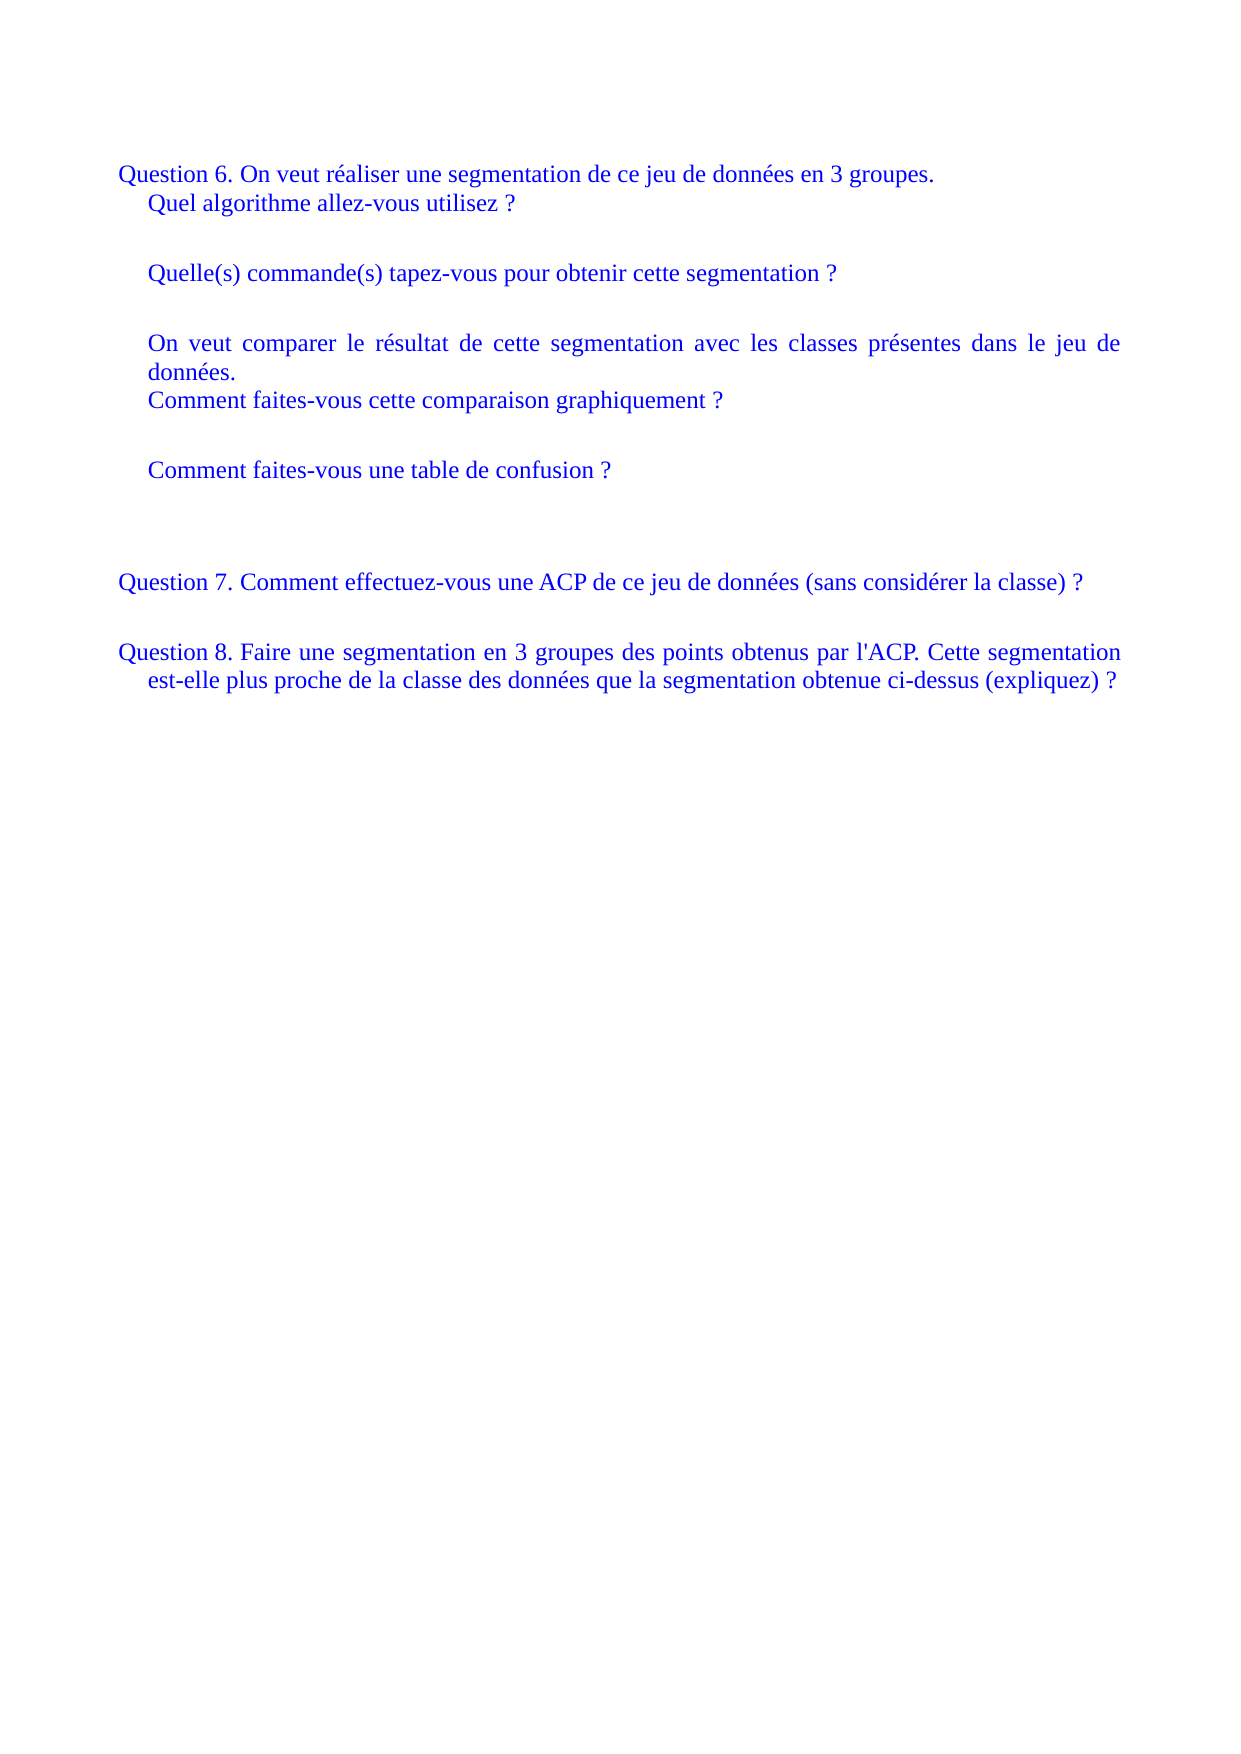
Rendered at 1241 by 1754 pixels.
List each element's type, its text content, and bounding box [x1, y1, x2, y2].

list Quel algorithme allez-vous utilisez ? [118, 188, 1122, 217]
list On veut réaliser une segmentation de ce jeu de données en 3 groupes. [118, 159, 1122, 188]
list On veut comparer le résultat de cette segmentation avec les classes présentes dans le jeu de données. [118, 328, 1122, 386]
list Comment faites-vous cette comparaison graphiquement ? [118, 386, 1122, 414]
list Comment effectuez-vous une ACP de ce jeu de données (sans considérer la classe) ? [118, 567, 1122, 596]
list Quelle(s) commande(s) tapez-vous pour obtenir cette segmentation ? [118, 258, 1122, 287]
list Faire une segmentation en 3 groupes des points obtenus par l'ACP. Cette segmentation est-elle plus proche de la classe des données que la segmentation obtenue ci-dessus (expliquez) ? [118, 637, 1122, 694]
list Comment faites-vous une table de confusion ? [118, 456, 1122, 484]
